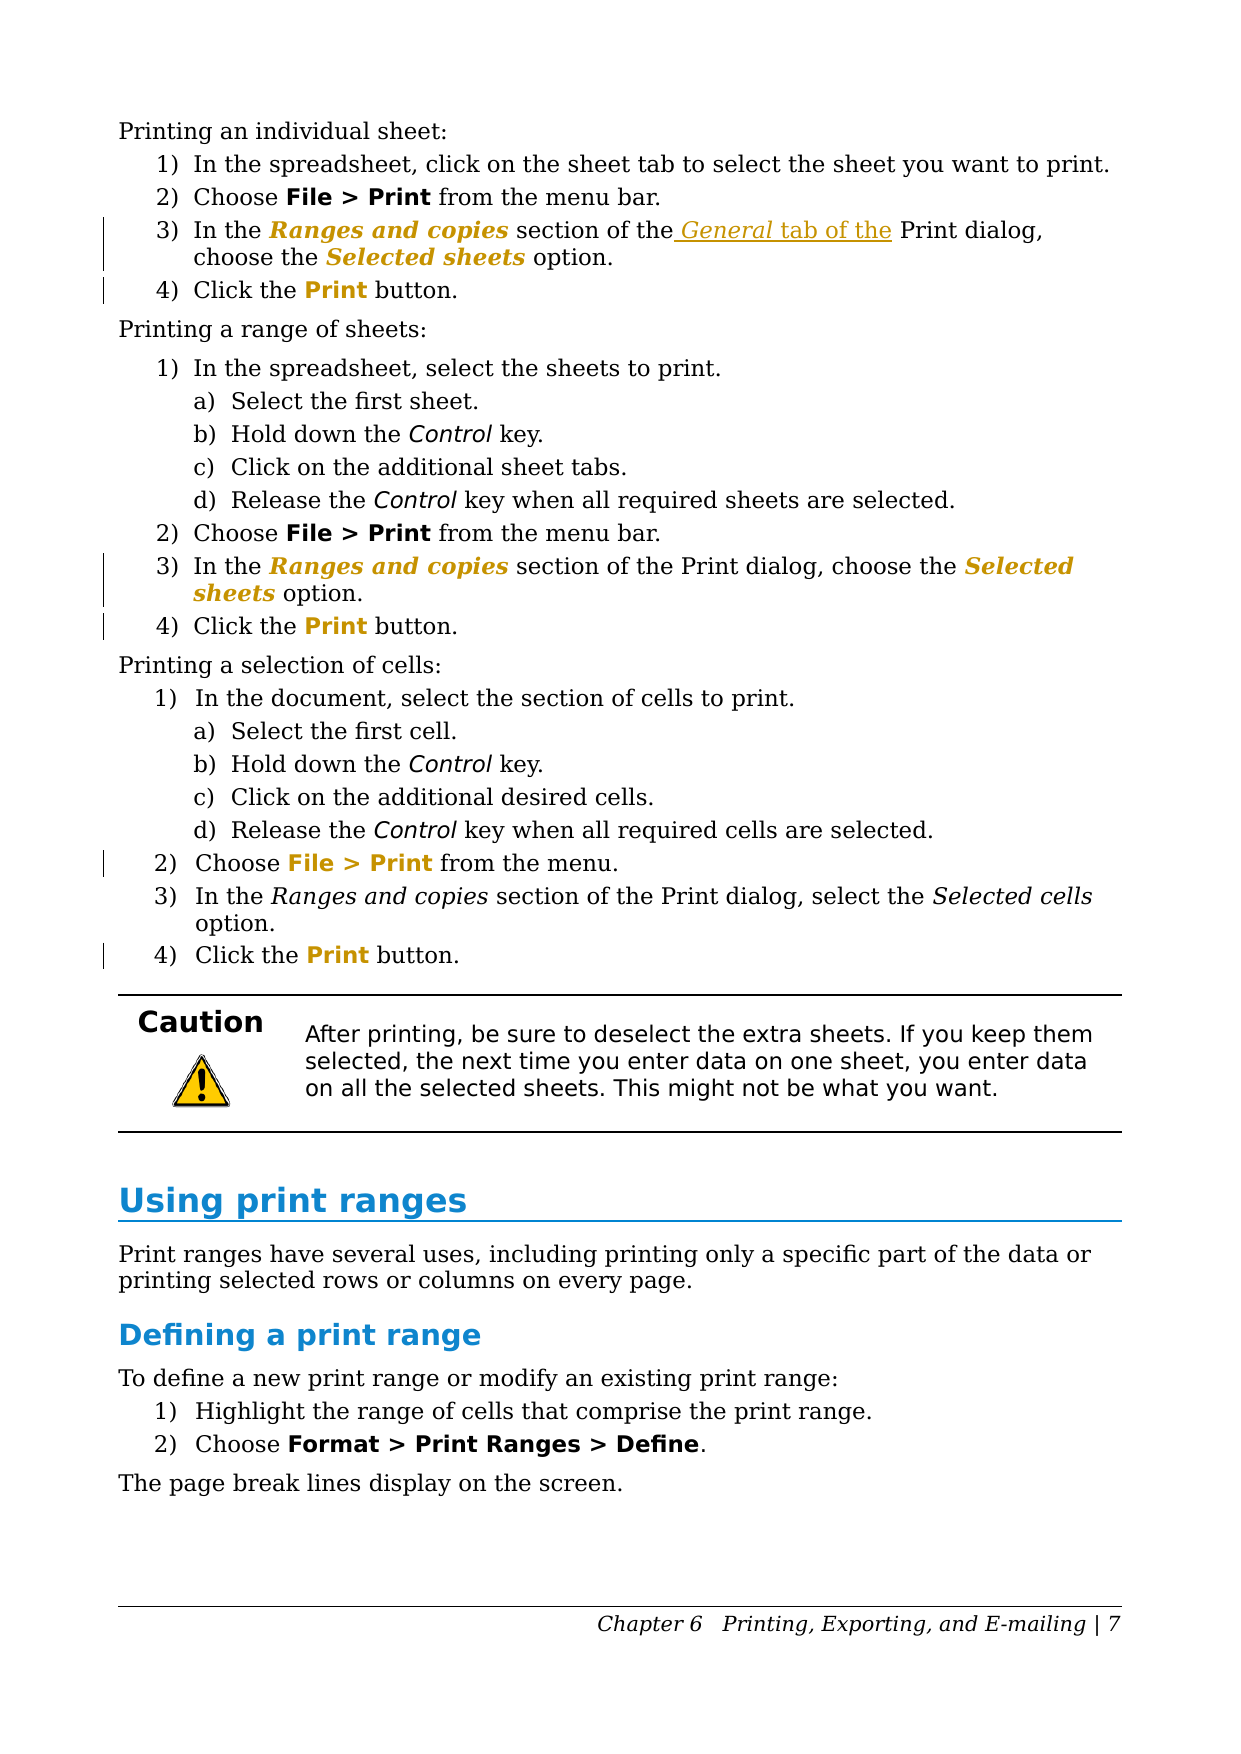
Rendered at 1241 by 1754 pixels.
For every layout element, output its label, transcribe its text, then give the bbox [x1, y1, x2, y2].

text The page break lines display on the screen. [118, 1470, 1122, 1497]
list Click the Print button. [156, 613, 1122, 640]
table_header Caution [118, 996, 283, 1131]
list Select the first sheet. [193, 388, 1122, 415]
list In the Ranges and copies section of the Print dialog, select the Selected cells option. [177, 883, 1122, 936]
text Printing a range of sheets: [118, 316, 1122, 343]
list Hold down the Control key. [193, 751, 1122, 778]
list To define a new print range or modify an existing print range: [118, 1365, 1122, 1392]
list In the document, select the section of cells to print. [177, 686, 1122, 712]
list Choose File > Print from the menu bar. [156, 184, 1122, 211]
list In the Ranges and copies section of the General tab of the Print dialog, choose the Selected sheets option. [156, 217, 1122, 271]
subtitle Defining a print range [118, 1318, 1122, 1352]
list Choose File > Print from the menu. [177, 850, 1122, 877]
list Choose Format > Print Ranges > Define. [177, 1431, 1122, 1458]
list Click the Print button. [156, 277, 1122, 304]
list In the Ranges and copies section of the Print dialog, choose the Selected sheets option. [156, 553, 1122, 607]
table_header After printing, be sure to deselect the extra sheets. If you keep them selected, the next time you enter data on one sheet, you enter data on all the selected sheets. This might not be what you want. [283, 996, 1122, 1131]
list Click on the additional desired cells. [193, 784, 1122, 811]
text Print ranges have several uses, including printing only a specific part of the data or printing selected rows or columns on every page. [118, 1241, 1122, 1294]
list Release the Control key when all required sheets are selected. [193, 487, 1122, 514]
list Hold down the Control key. [193, 421, 1122, 448]
list Click on the additional sheet tabs. [193, 454, 1122, 481]
list Choose File > Print from the menu bar. [156, 520, 1122, 547]
list Release the Control key when all required cells are selected. [193, 817, 1122, 844]
list Printing a selection of cells: [118, 652, 1122, 679]
list Printing an individual sheet: [118, 118, 1122, 145]
subtitle Using print ranges [118, 1181, 1122, 1220]
list In the spreadsheet, click on the sheet tab to select the sheet you want to print. [156, 151, 1122, 178]
list Highlight the range of cells that comprise the print range. [177, 1398, 1122, 1425]
list In the spreadsheet, select the sheets to print. [156, 356, 1122, 382]
list Select the first cell. [193, 718, 1122, 745]
picture [168, 1051, 233, 1111]
list Click the Print button. [177, 943, 1122, 969]
